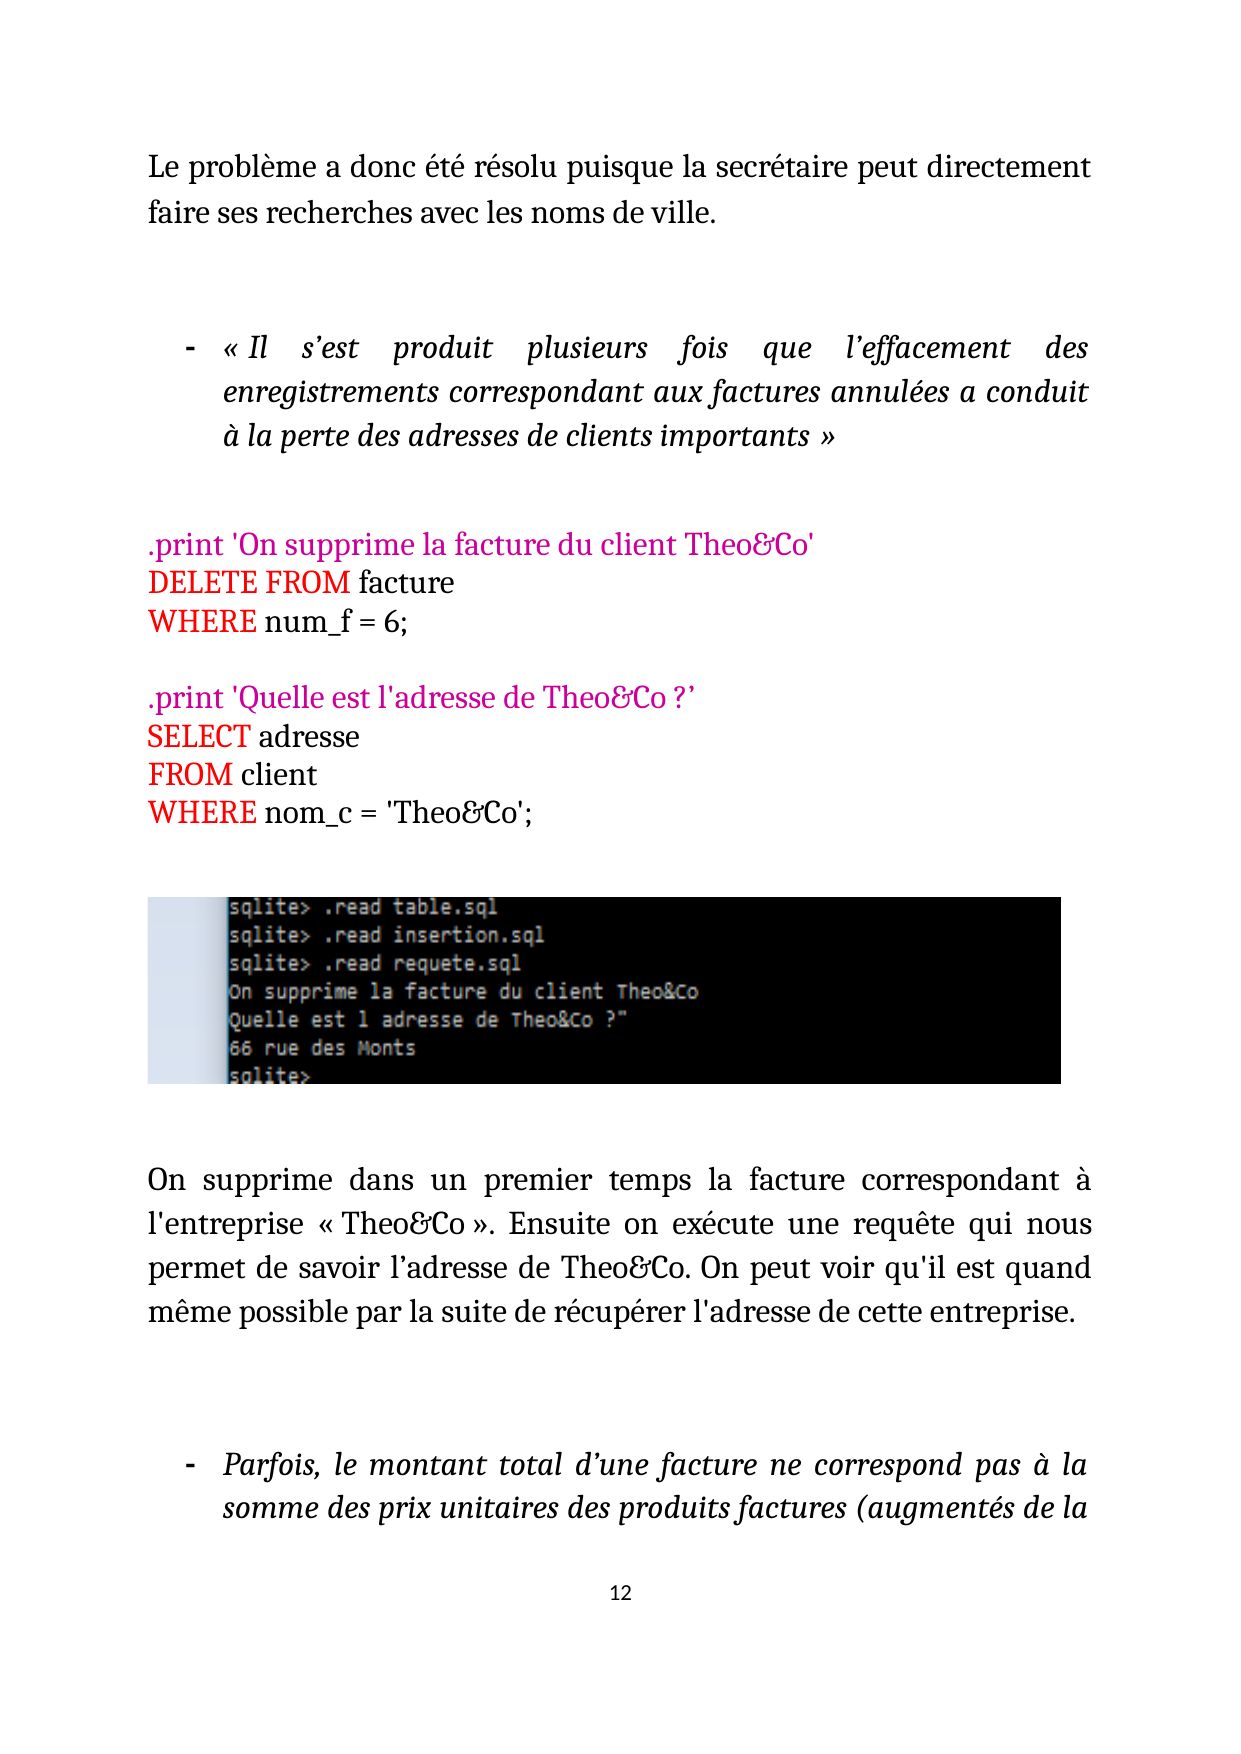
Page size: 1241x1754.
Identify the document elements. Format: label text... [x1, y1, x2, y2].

text WHERE num_f = 6; [148, 602, 1093, 640]
text On supprime dans un premier temps la facture correspondant à l'entreprise « Theo&Co ». Ensuite on exécute une requête qui nous permet de savoir l’adresse de Theo&Co. On peut voir qu'il est quand même possible par la suite de récupérer l'adresse de cette entreprise. [148, 1160, 1093, 1331]
text Le problème a donc été résolu puisque la secrétaire peut directement faire ses recherches avec les noms de ville. [148, 148, 1093, 232]
text FROM client [148, 755, 1093, 794]
text .print 'On supprime la facture du client Theo&Co' [148, 525, 1093, 564]
picture [147, 897, 1061, 1084]
text WHERE nom_c = 'Theo&Co'; [148, 794, 1093, 832]
text SELECT adresse [148, 717, 1093, 755]
list Parfois, le montant total d’une facture ne correspond pas à la somme des prix unitaires des produits factures (augmentés de la [185, 1442, 1093, 1527]
text DELETE FROM facture [148, 564, 1093, 602]
text .print 'Quelle est l'adresse de Theo&Co ?’ [148, 679, 1093, 717]
list « Il s’est produit plusieurs fois que l’effacement des enregistrements correspondant aux factures annulées a conduit à la perte des adresses de clients importants » [185, 326, 1093, 455]
